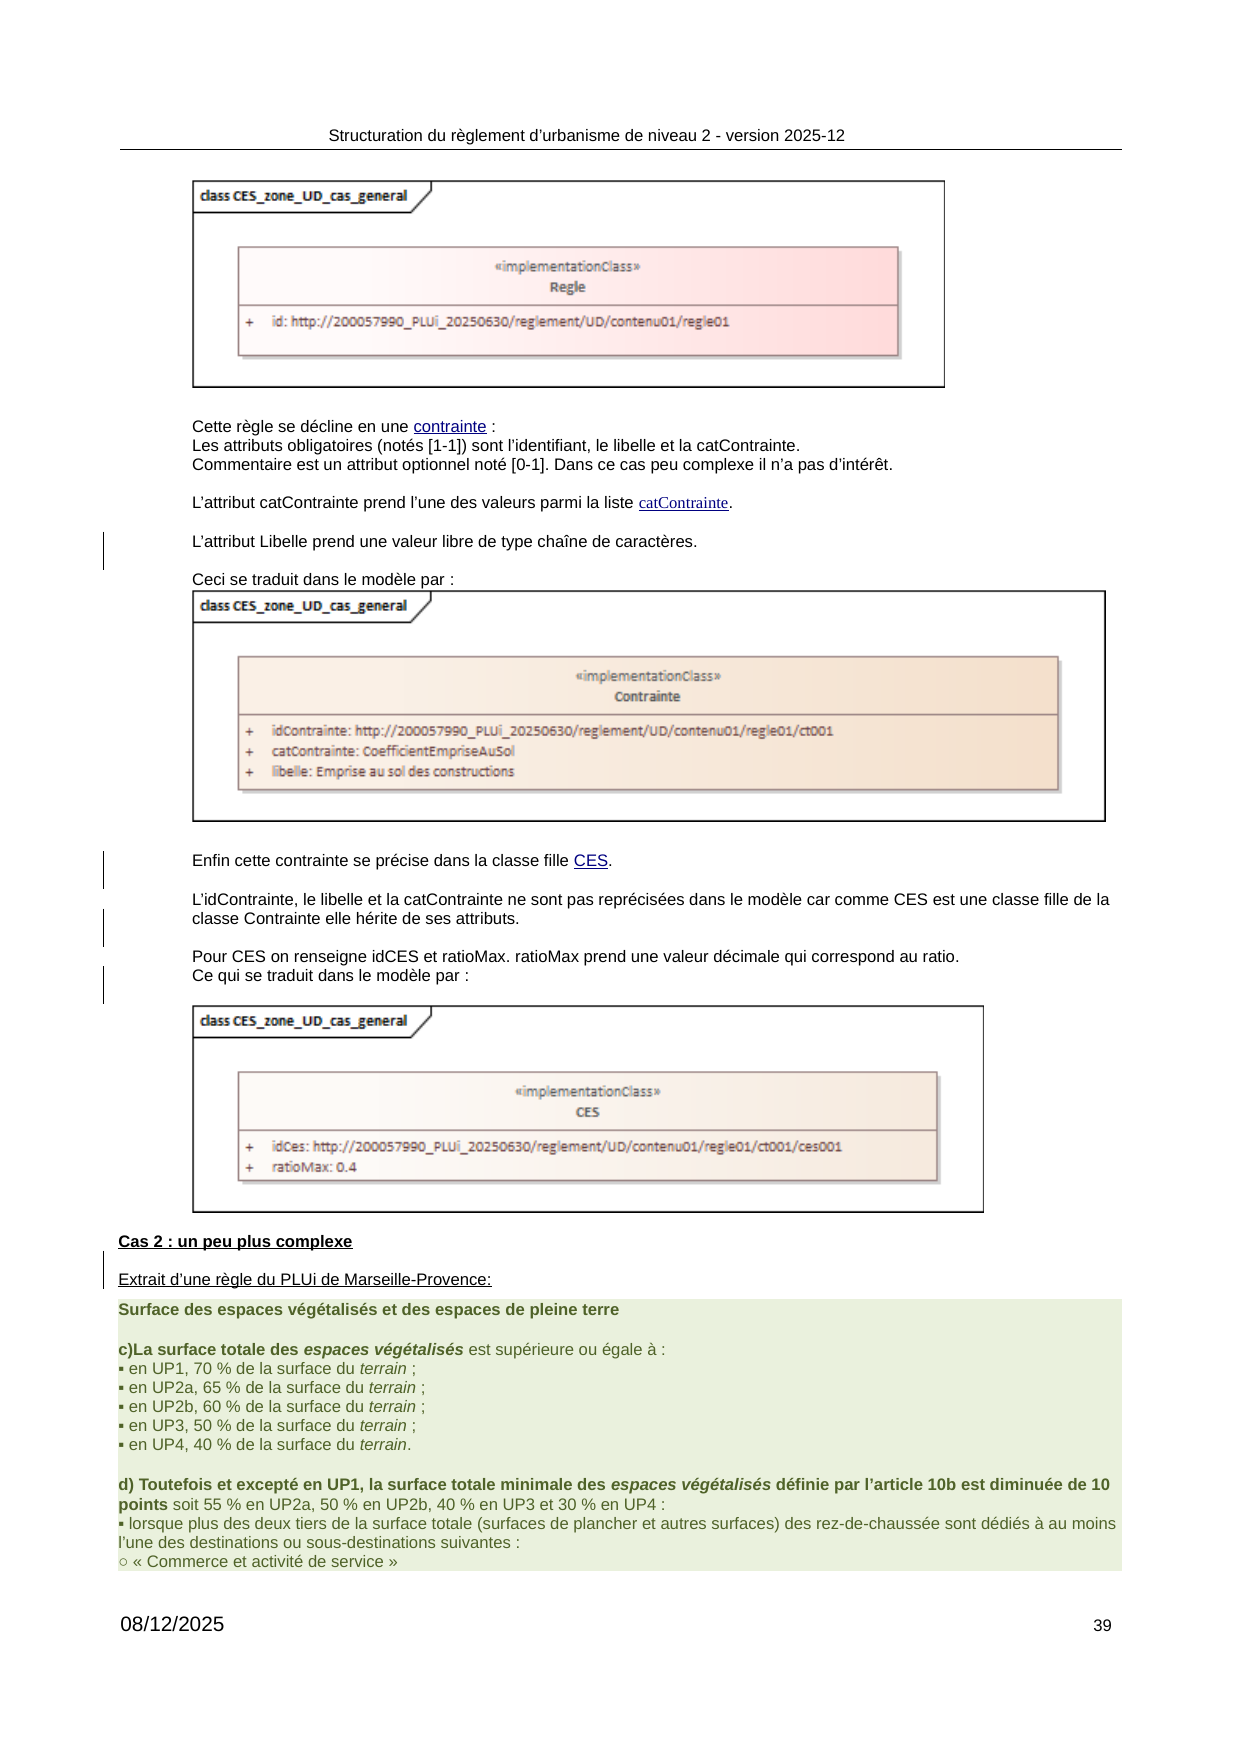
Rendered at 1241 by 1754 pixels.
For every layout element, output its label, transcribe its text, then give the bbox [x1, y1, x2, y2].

text Cas 2 : un peu plus complexe [118, 1231, 1122, 1251]
text Ceci se traduit dans le modèle par : [192, 570, 1122, 589]
text Surface des espaces végétalisés et des espaces de pleine terre [118, 1299, 1122, 1318]
text Ce qui se traduit dans le modèle par : [192, 966, 1122, 985]
text L’idContrainte, le libelle et la catContrainte ne sont pas reprécisées dans le modèle car comme CES est une classe fille de la classe Contrainte elle hérite de ses attributs. [192, 889, 1122, 928]
picture [191, 589, 1106, 822]
text Cette règle se décline en une contrainte : [192, 417, 1122, 436]
text Enfin cette contrainte se précise dans la classe fille CES. [192, 851, 1122, 870]
text Les attributs obligatoires (notés [1-1]) sont l’identifiant, le libelle et la catContrainte. [192, 436, 1122, 455]
text L’attribut catContrainte prend l’une des valeurs parmi la liste catContrainte. [192, 493, 1122, 512]
text c)La surface totale des espaces végétalisés est supérieure ou égale à : ▪ en UP1, 70 % de la surface du terrain ; ▪ en UP2a, 65 % de la surface du terrain ; ▪ en UP2b, 60 % de la surface du terrain ; ▪ en UP3, 50 % de la surface du terrain ; ▪ en UP4, 40 % de la surface du terrain. [118, 1339, 1122, 1454]
text L’attribut Libelle prend une valeur libre de type chaîne de caractères. [192, 532, 1122, 551]
picture [191, 179, 945, 388]
text Commentaire est un attribut optionnel noté [0-1]. Dans ce cas peu complexe il n’a pas d’intérêt. [192, 455, 1122, 474]
text Pour CES on renseigne idCES et ratioMax. ratioMax prend une valeur décimale qui correspond au ratio. [192, 947, 1122, 966]
text Extrait d’une règle du PLUi de Marseille-Provence: [118, 1270, 1122, 1289]
text d) Toutefois et excepté en UP1, la surface totale minimale des espaces végétalisés définie par l’article 10b est diminuée de 10 points soit 55 % en UP2a, 50 % en UP2b, 40 % en UP3 et 30 % en UP4 : ▪ lorsque plus des deux tiers de la surface totale (surfaces de plancher et autres surfaces) des rez-de-chaussée sont dédiés à au moins l’une des destinations ou sous-destinations suivantes : ○ « Commerce et activité de service » [118, 1475, 1122, 1571]
picture [191, 1004, 984, 1213]
